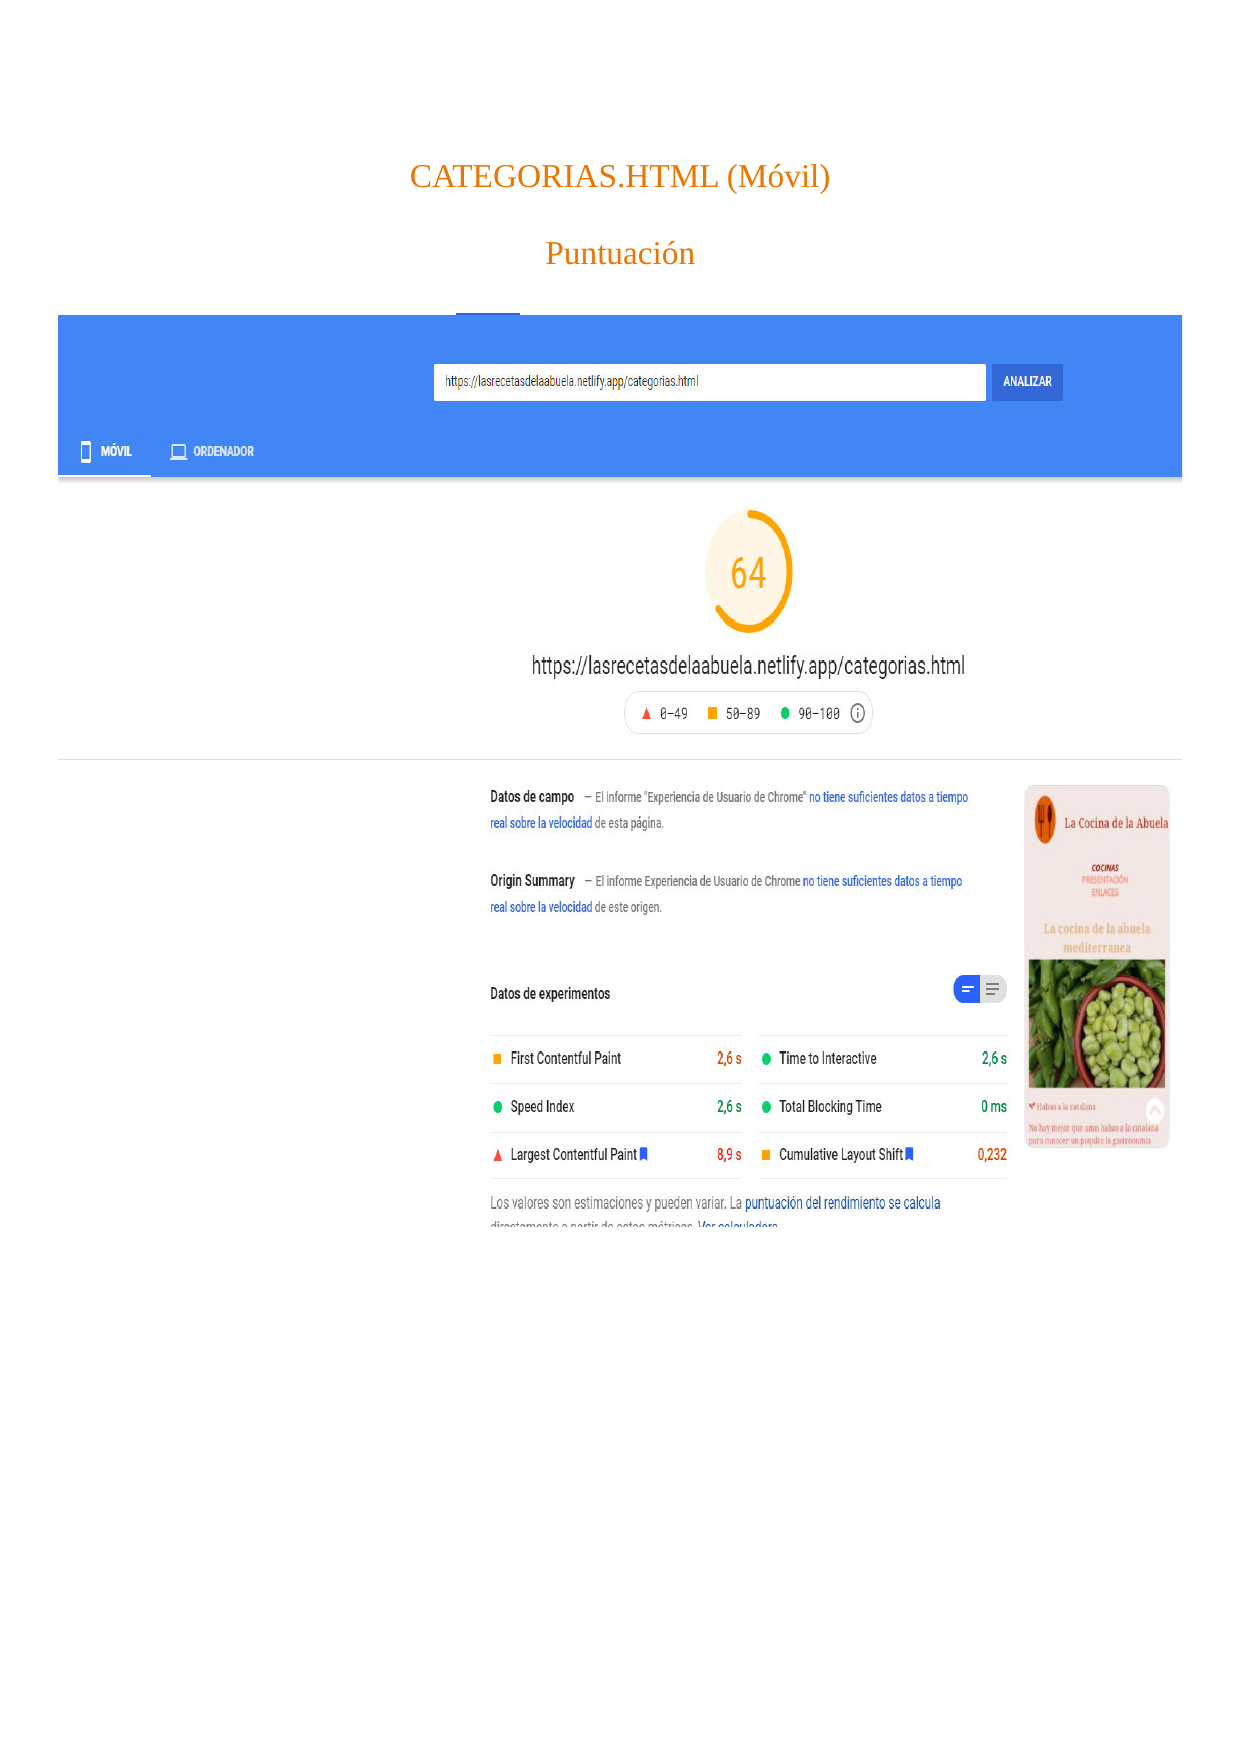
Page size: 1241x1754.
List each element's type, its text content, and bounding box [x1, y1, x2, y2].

text Puntuación [118, 233, 1122, 271]
picture [58, 309, 1183, 1248]
text CATEGORIAS.HTML (Móvil) [118, 156, 1122, 195]
